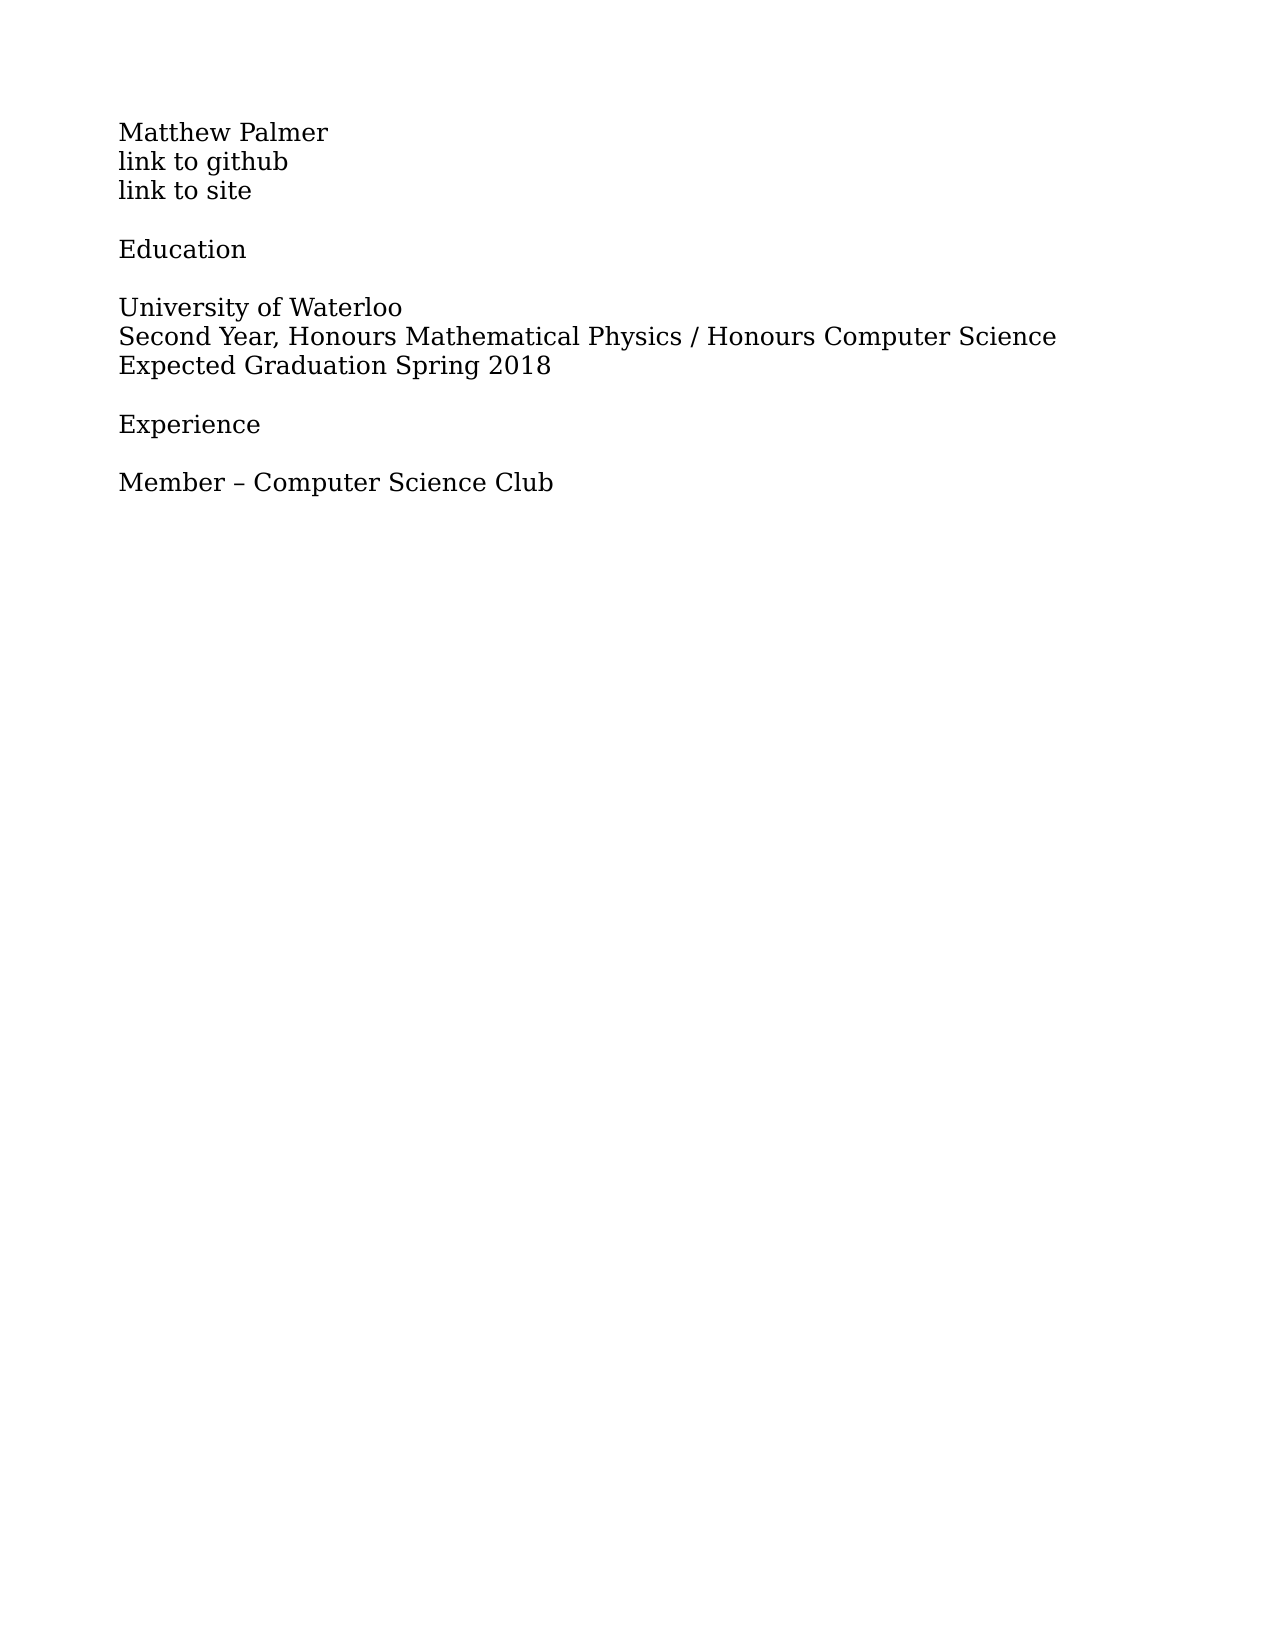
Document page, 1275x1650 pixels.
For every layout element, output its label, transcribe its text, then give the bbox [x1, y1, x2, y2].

text Member – Computer Science Club [118, 468, 1157, 497]
text Experience [118, 410, 1157, 439]
text Matthew Palmer [118, 118, 1157, 147]
text Second Year, Honours Mathematical Physics / Honours Computer Science [118, 322, 1157, 351]
text link to github [118, 147, 1157, 176]
text Education [118, 235, 1157, 264]
text University of Waterloo [118, 293, 1157, 322]
text Expected Graduation Spring 2018 [118, 351, 1157, 381]
text link to site [118, 176, 1157, 206]
